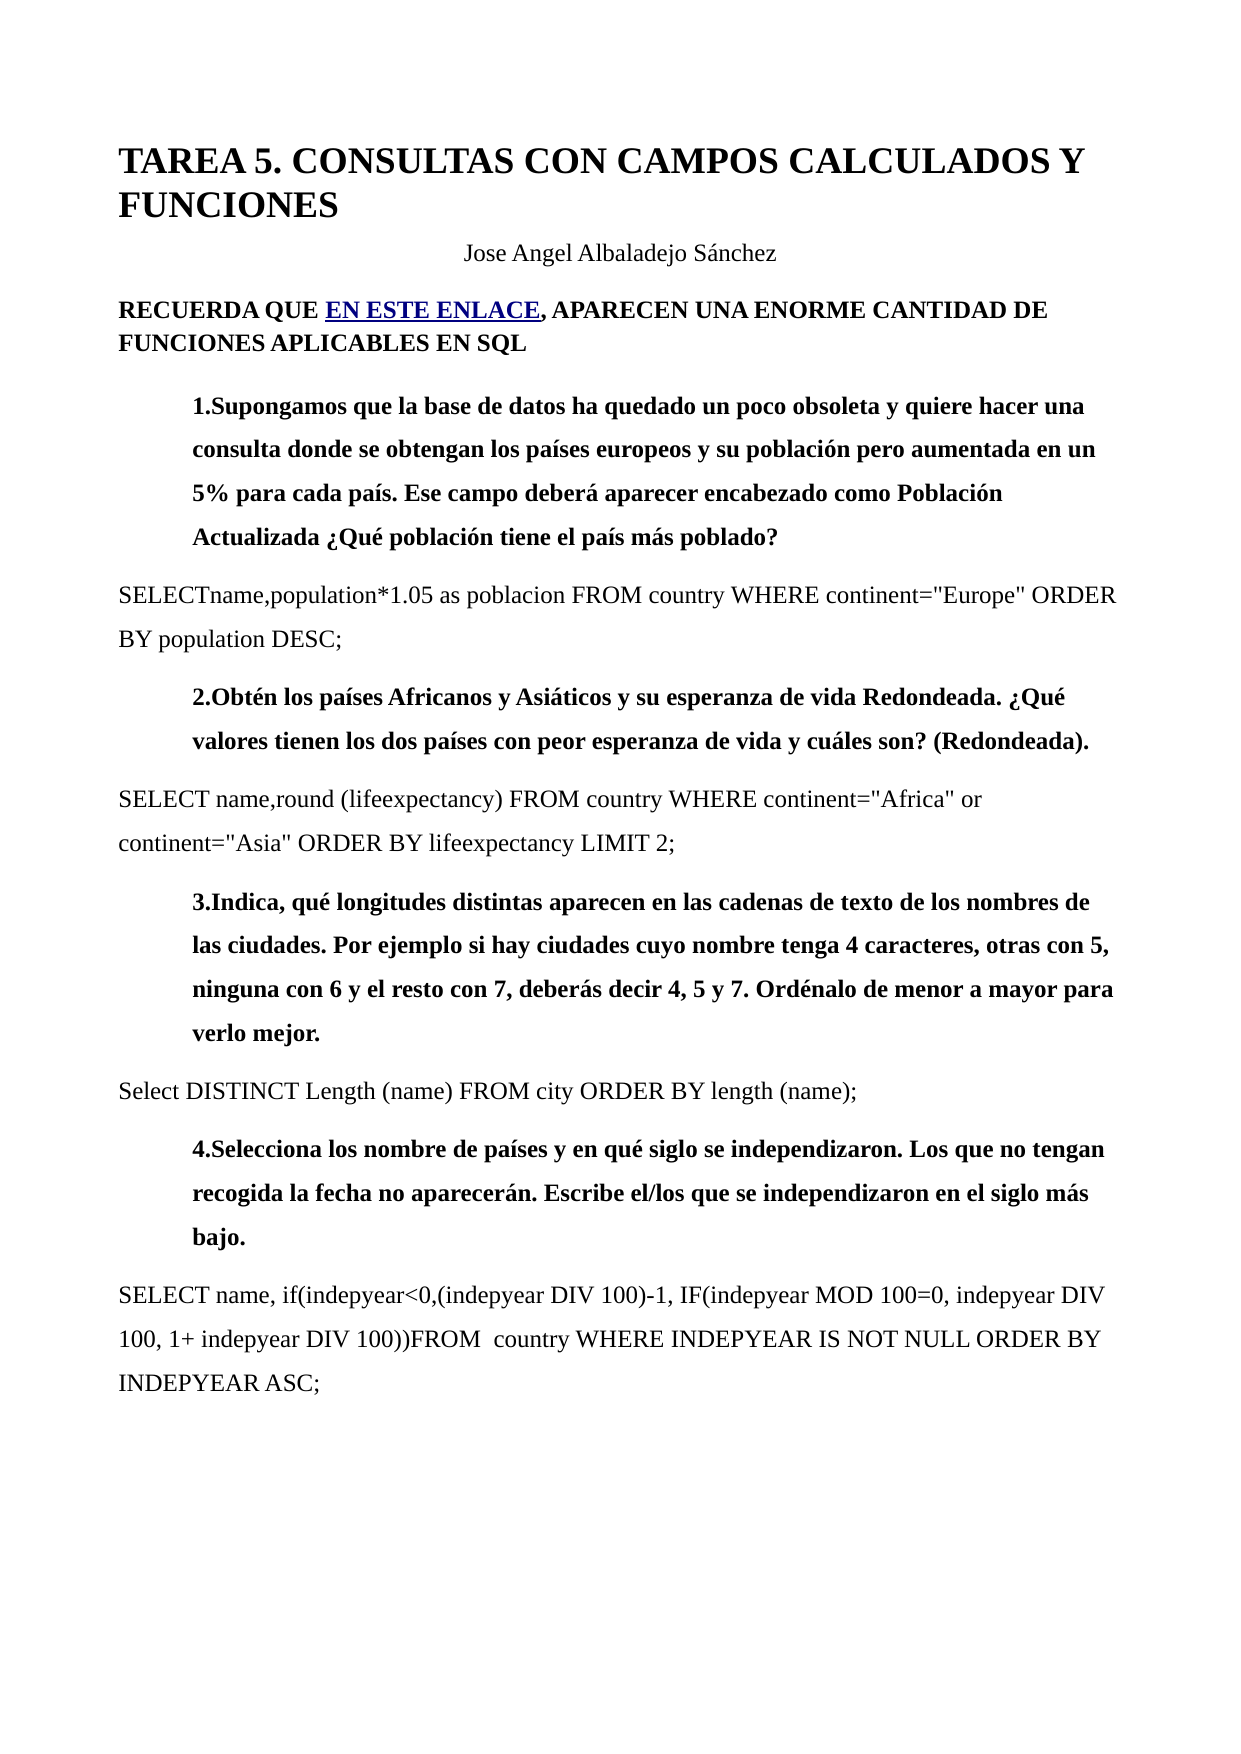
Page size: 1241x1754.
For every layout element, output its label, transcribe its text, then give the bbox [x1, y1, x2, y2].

text SELECT name,round (lifeexpectancy) FROM country WHERE continent="Africa" or continent="Asia" ORDER BY lifeexpectancy LIMIT 2; [118, 769, 1122, 857]
text Select DISTINCT Length (name) FROM city ORDER BY length (name); [118, 1061, 1122, 1105]
list Indica, qué longitudes distintas aparecen en las cadenas de texto de los nombres de las ciudades. Por ejemplo si hay ciudades cuyo nombre tenga 4 caracteres, otras con 5, ninguna con 6 y el resto con 7, deberás decir 4, 5 y 7. Ordénalo de menor a mayor para verlo mejor. [118, 872, 1122, 1047]
list Supongamos que la base de datos ha quedado un poco obsoleta y quiere hacer una consulta donde se obtengan los países europeos y su población pero aumentada en un 5% para cada país. Ese campo deberá aparecer encabezado como Población Actualizada ¿Qué población tiene el país más poblado? [118, 376, 1122, 551]
subtitle TAREA 5. CONSULTAS CON CAMPOS CALCULADOS Y FUNCIONES [118, 139, 1122, 225]
text Jose Angel Albaladejo Sánchez [118, 238, 1122, 266]
text SELECTname,population*1.05 as poblacion FROM country WHERE continent="Europe" ORDER BY population DESC; [118, 565, 1122, 653]
list Obtén los países Africanos y Asiáticos y su esperanza de vida Redondeada. ¿Qué valores tienen los dos países con peor esperanza de vida y cuáles son? (Redondeada). [118, 667, 1122, 755]
text SELECT name, if(indepyear<0,(indepyear DIV 100)-1, IF(indepyear MOD 100=0, indepyear DIV 100, 1+ indepyear DIV 100))FROM country WHERE INDEPYEAR IS NOT NULL ORDER BY INDEPYEAR ASC; [118, 1265, 1122, 1397]
list Selecciona los nombre de países y en qué siglo se independizaron. Los que no tengan recogida la fecha no aparecerán. Escribe el/los que se independizaron en el siglo más bajo. [118, 1119, 1122, 1251]
text RECUERDA QUE EN ESTE ENLACE, APARECEN UNA ENORME CANTIDAD DE FUNCIONES APLICABLES EN SQL [118, 295, 1122, 357]
